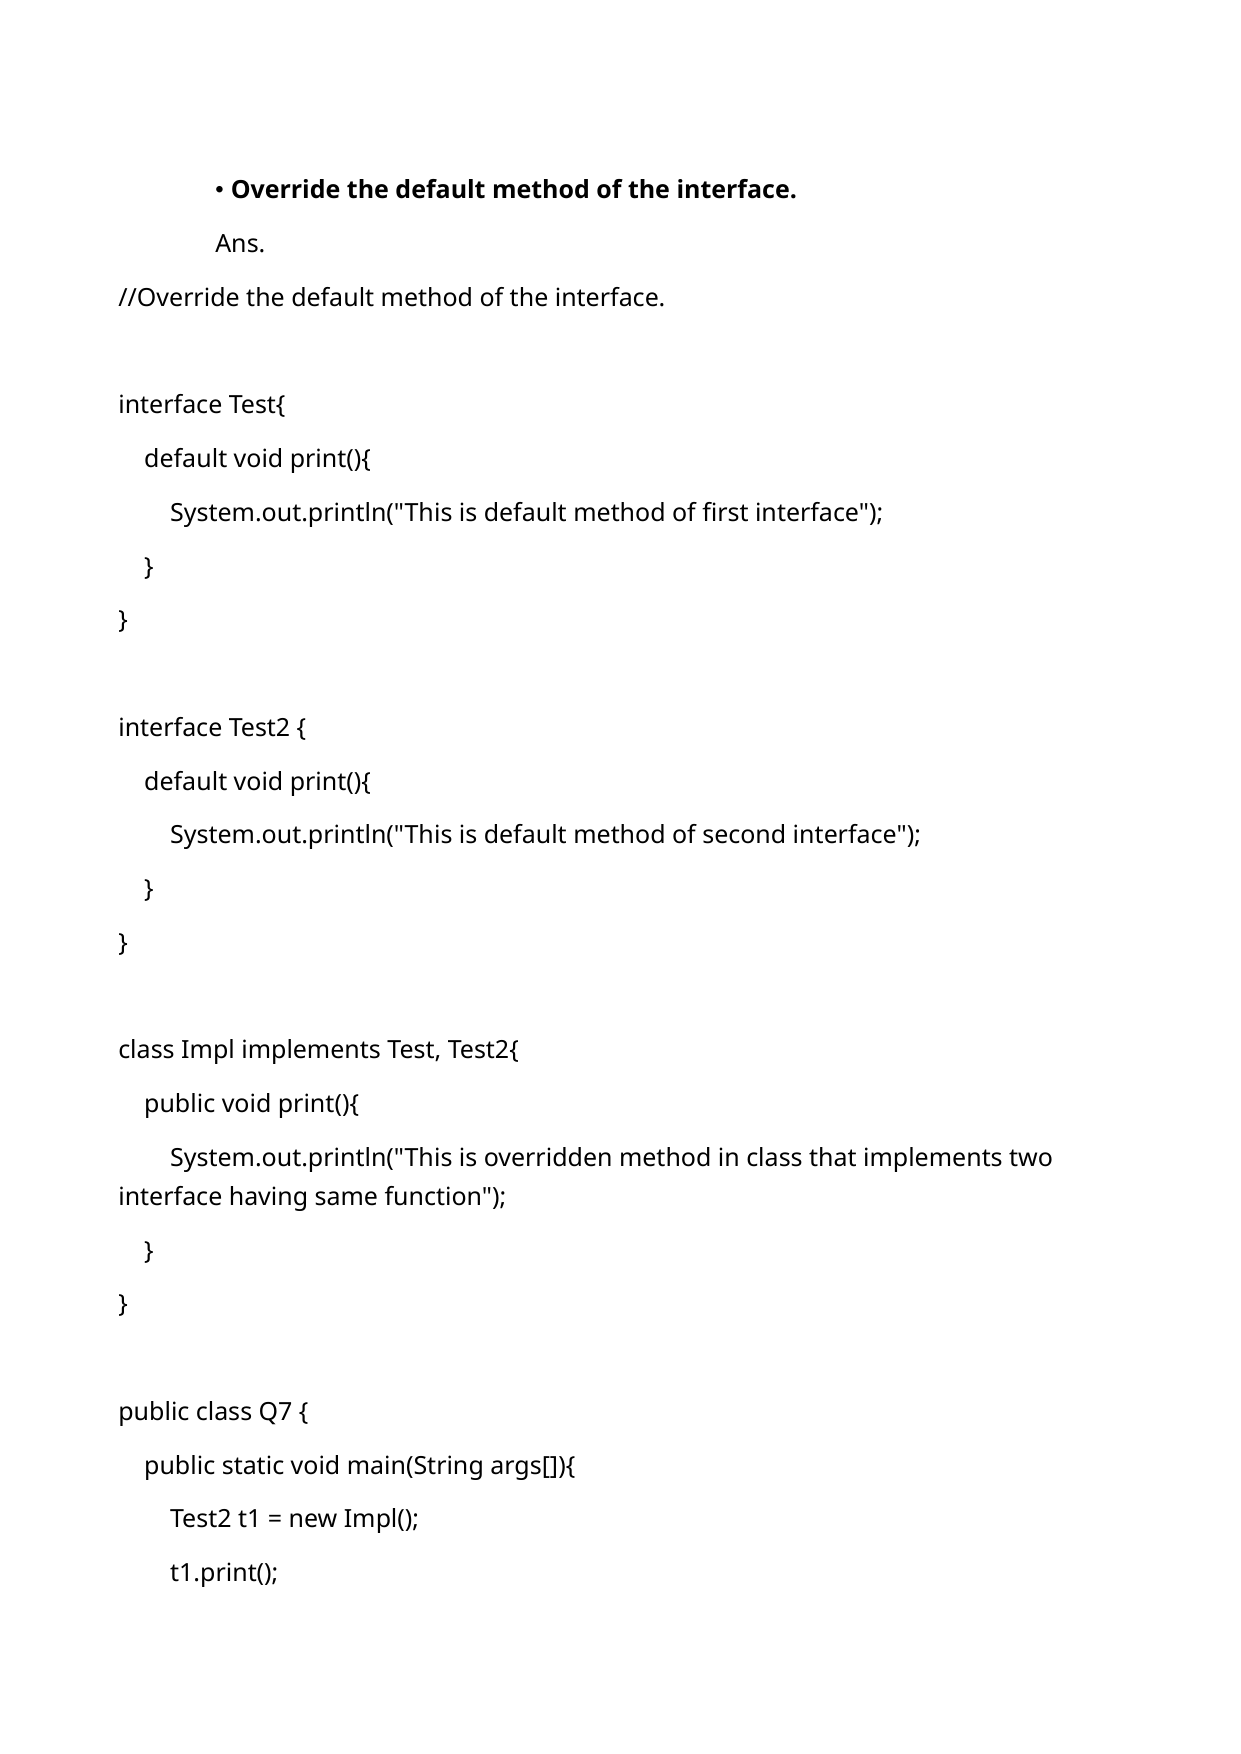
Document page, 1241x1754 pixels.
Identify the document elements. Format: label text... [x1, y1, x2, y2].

text public static void main(String args[]){ [118, 1447, 1122, 1481]
text //Override the default method of the interface. [118, 279, 1122, 313]
text interface Test{ [118, 387, 1122, 421]
text } [118, 871, 1122, 905]
text } [118, 1286, 1122, 1320]
text class Impl implements Test, Test2{ [118, 1032, 1122, 1066]
text default void print(){ [118, 441, 1122, 475]
text Test2 t1 = new Impl(); [118, 1501, 1122, 1535]
list Ans. [142, 226, 1122, 260]
text interface Test2 { [118, 709, 1122, 743]
text } [118, 548, 1122, 582]
text } [118, 924, 1122, 958]
text System.out.println("This is overridden method in class that implements two interface having same function"); [118, 1139, 1122, 1213]
text } [118, 602, 1122, 636]
text } [118, 1232, 1122, 1266]
list Override the default method of the interface. [142, 172, 1122, 206]
text System.out.println("This is default method of second interface"); [118, 817, 1122, 851]
text System.out.println("This is default method of first interface"); [118, 494, 1122, 528]
text t1.print(); [118, 1555, 1122, 1589]
text public void print(){ [118, 1086, 1122, 1120]
text public class Q7 { [118, 1393, 1122, 1428]
text default void print(){ [118, 763, 1122, 797]
